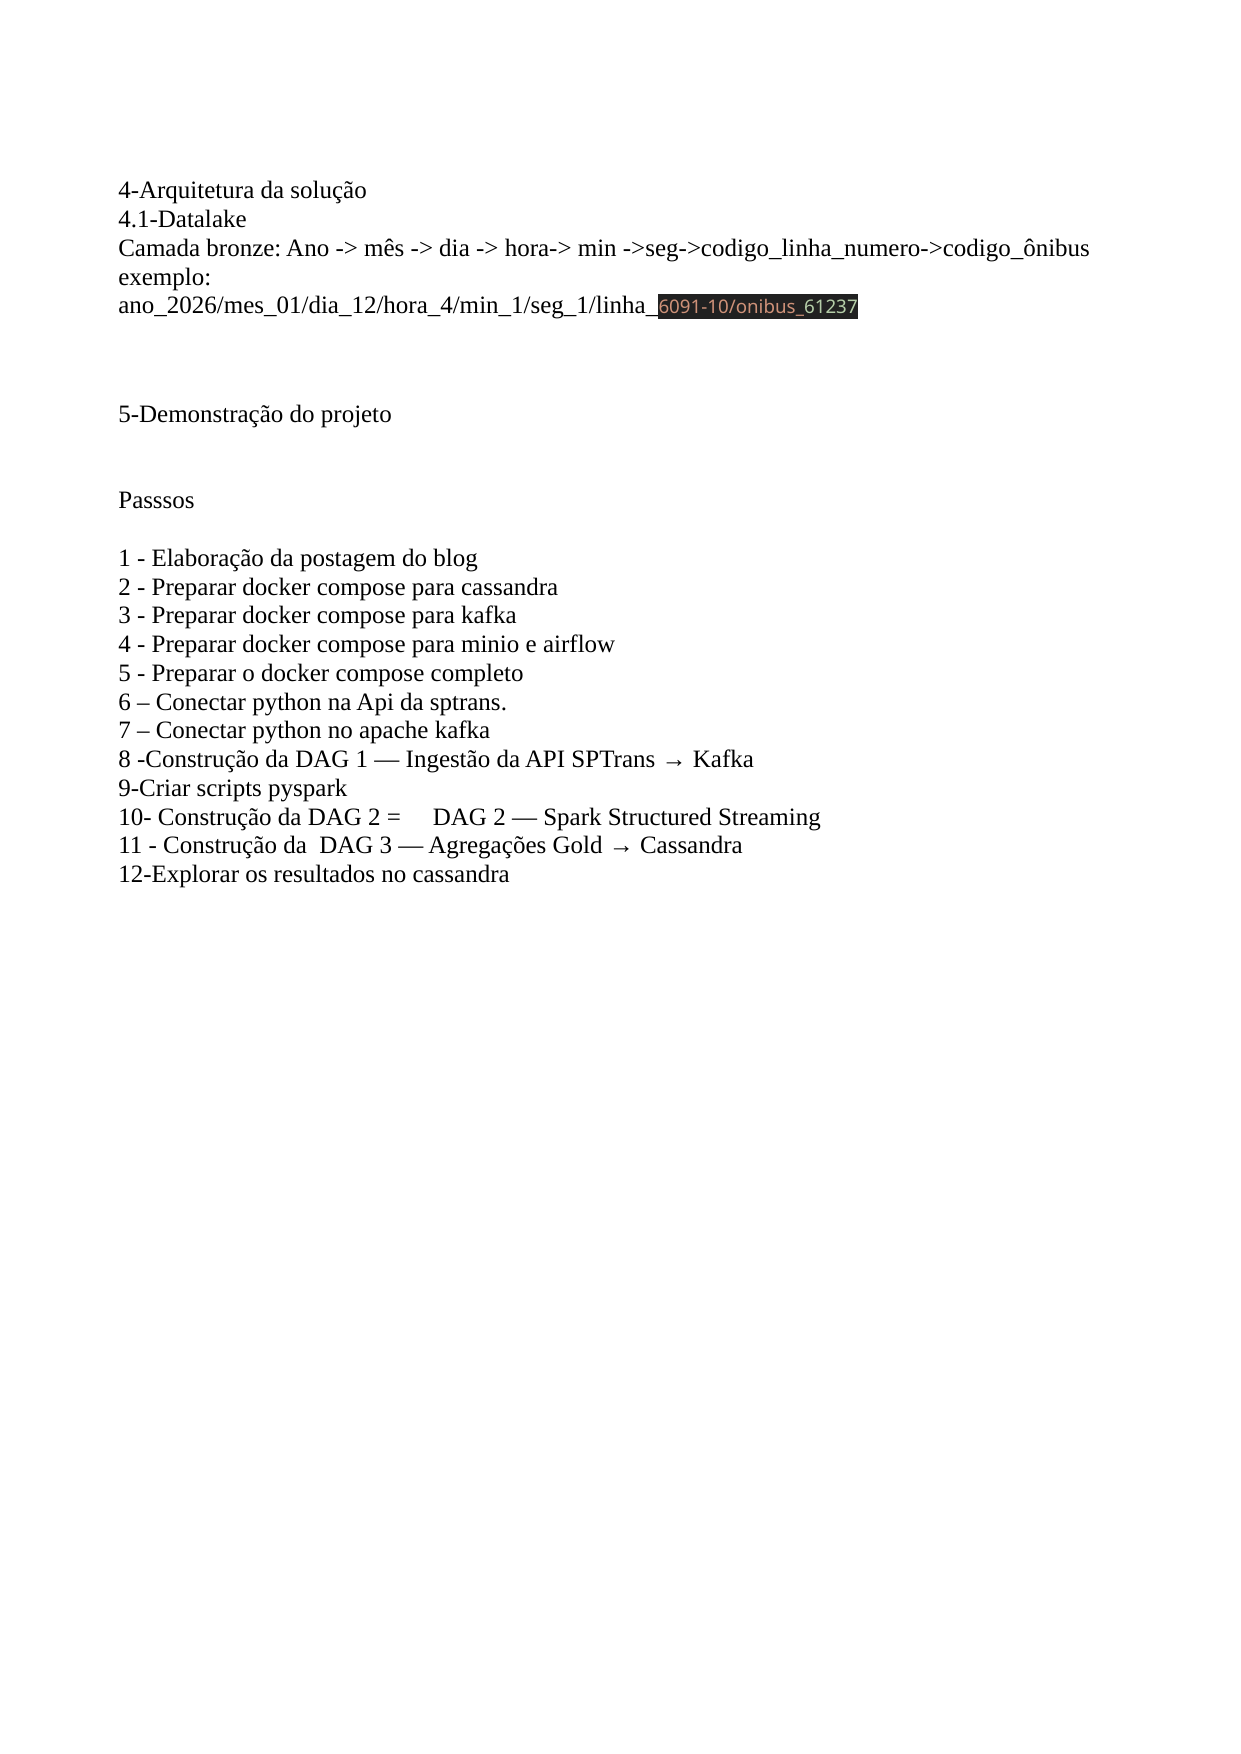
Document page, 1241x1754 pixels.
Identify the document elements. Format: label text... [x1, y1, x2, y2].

text 7 – Conectar python no apache kafka [118, 715, 1122, 744]
text 3 - Preparar docker compose para kafka [118, 600, 1122, 629]
text 4 - Preparar docker compose para minio e airflow [118, 629, 1122, 658]
text 6 – Conectar python na Api da sptrans. [118, 687, 1122, 715]
text 2 - Preparar docker compose para cassandra [118, 572, 1122, 600]
text 4-Arquitetura da solução [118, 176, 1122, 204]
text 4.1-Datalake [118, 204, 1122, 233]
text 9-Criar scripts pyspark [118, 773, 1122, 802]
text 11 - Construção da DAG 3 — Agregações Gold → Cassandra [118, 830, 1122, 859]
text exemplo: [118, 262, 1122, 291]
text ano_2026/mes_01/dia_12/hora_4/min_1/seg_1/linha_6091-10/onibus_61237 [118, 291, 1122, 319]
text 12-Explorar os resultados no cassandra [118, 859, 1122, 888]
text 5-Demonstração do projeto [118, 399, 1122, 428]
text 10- Construção da DAG 2 = 🧩 DAG 2 — Spark Structured Streaming [118, 802, 1122, 830]
text Camada bronze: Ano -> mês -> dia -> hora-> min ->seg->codigo_linha_numero->codigo_ônibus [118, 233, 1122, 262]
text 5 - Preparar o docker compose completo [118, 658, 1122, 687]
text Passsos [118, 485, 1122, 514]
text 1 - Elaboração da postagem do blog [118, 543, 1122, 572]
text 8 -Construção da DAG 1 — Ingestão da API SPTrans → Kafka [118, 744, 1122, 773]
